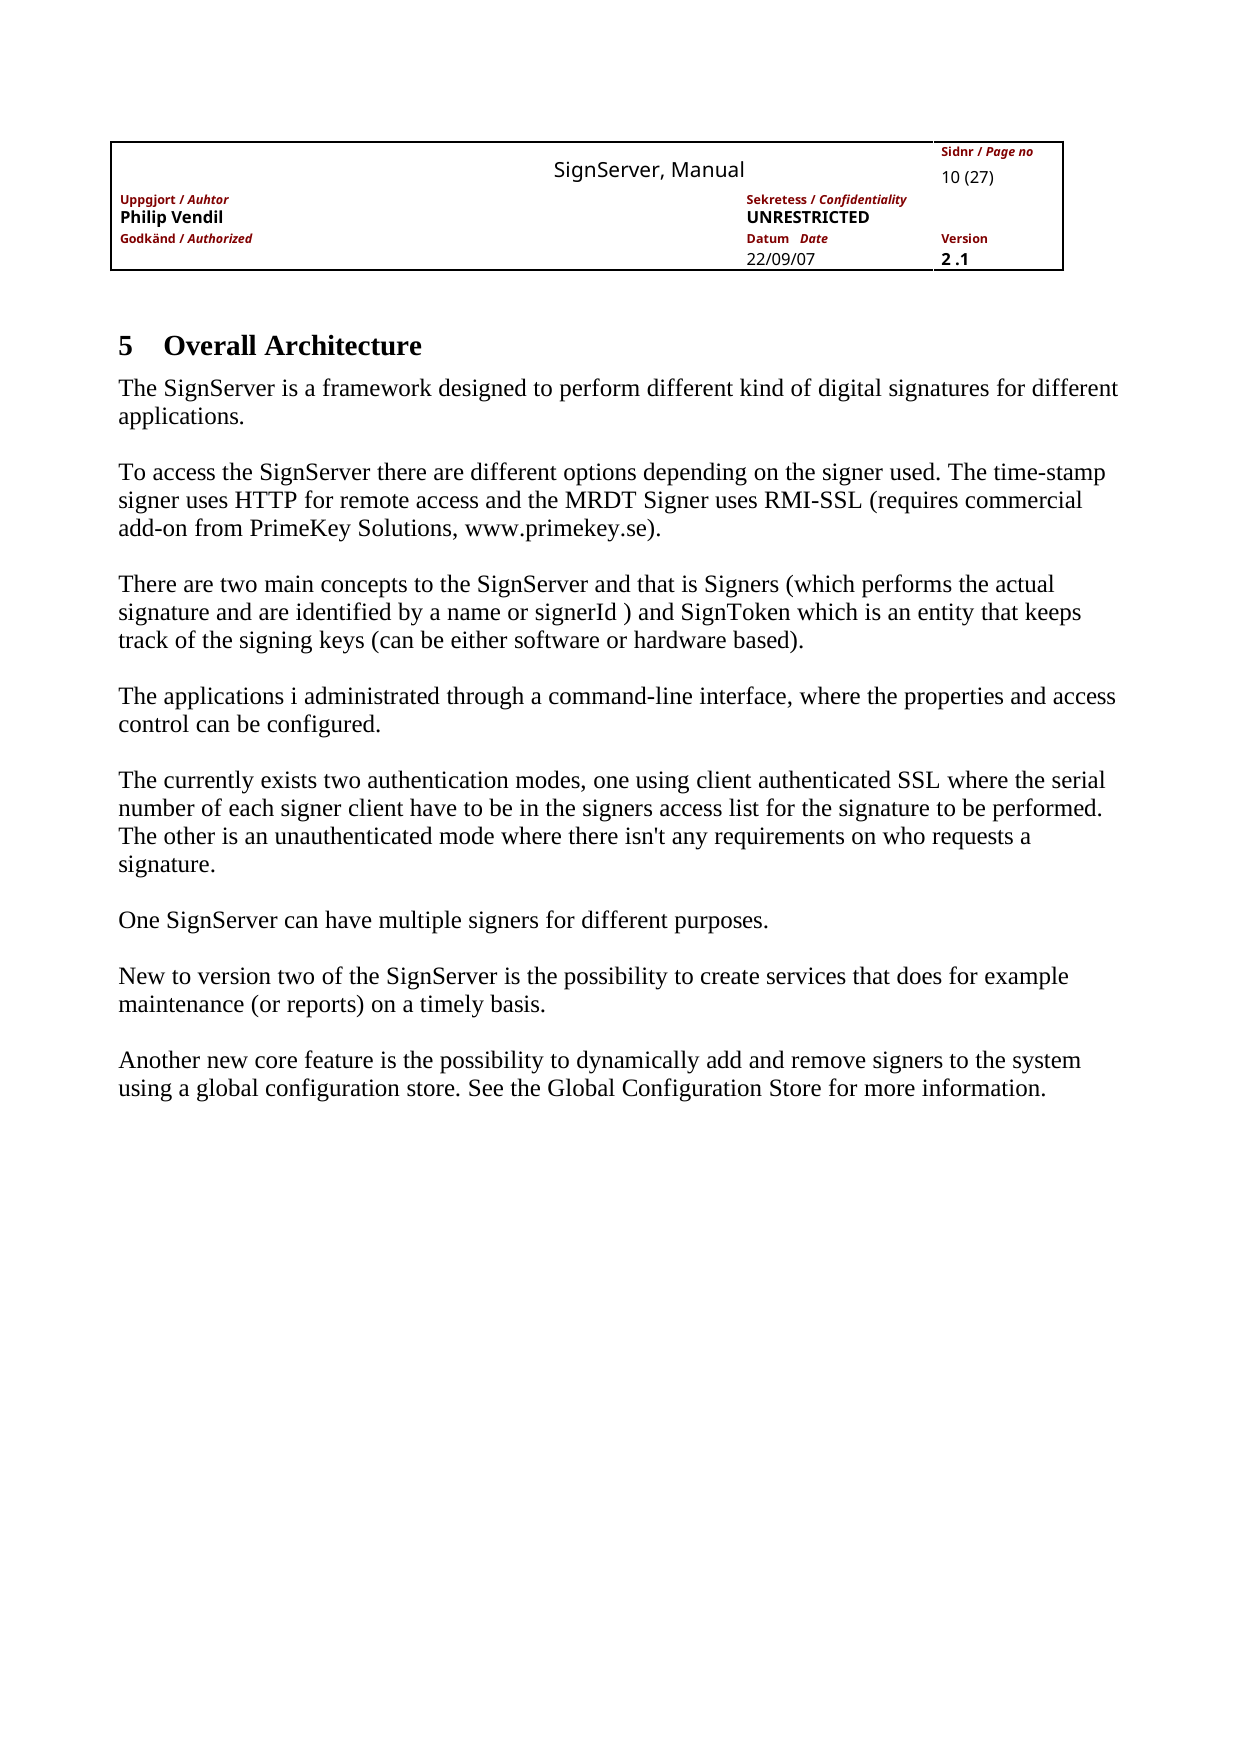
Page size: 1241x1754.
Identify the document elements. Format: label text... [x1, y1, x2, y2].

text New to version two of the SignServer is the possibility to create services that does for example maintenance (or reports) on a timely basis. [118, 962, 1122, 1018]
text The applications i administrated through a command-line interface, where the properties and access control can be configured. [118, 682, 1122, 738]
text One SignServer can have multiple signers for different purposes. [118, 906, 1122, 934]
text The currently exists two authentication modes, one using client authenticated SSL where the serial number of each signer client have to be in the signers access list for the signature to be performed. The other is an unauthenticated mode where there isn't any requirements on who requests a signature. [118, 766, 1122, 878]
text There are two main concepts to the SignServer and that is Signers (which performs the actual signature and are identified by a name or signerId ) and SignToken which is an entity that keeps track of the signing keys (can be either software or hardware based). [118, 570, 1122, 654]
subtitle Overall Architecture [118, 329, 1122, 361]
text To access the SignServer there are different options depending on the signer used. The time-stamp signer uses HTTP for remote access and the MRDT Signer uses RMI-SSL (requires commercial add-on from PrimeKey Solutions, www.primekey.se). [118, 458, 1122, 542]
text Another new core feature is the possibility to dynamically add and remove signers to the system using a global configuration store. See the Global Configuration Store for more information. [118, 1046, 1122, 1102]
text The SignServer is a framework designed to perform different kind of digital signatures for different applications. [118, 374, 1122, 430]
